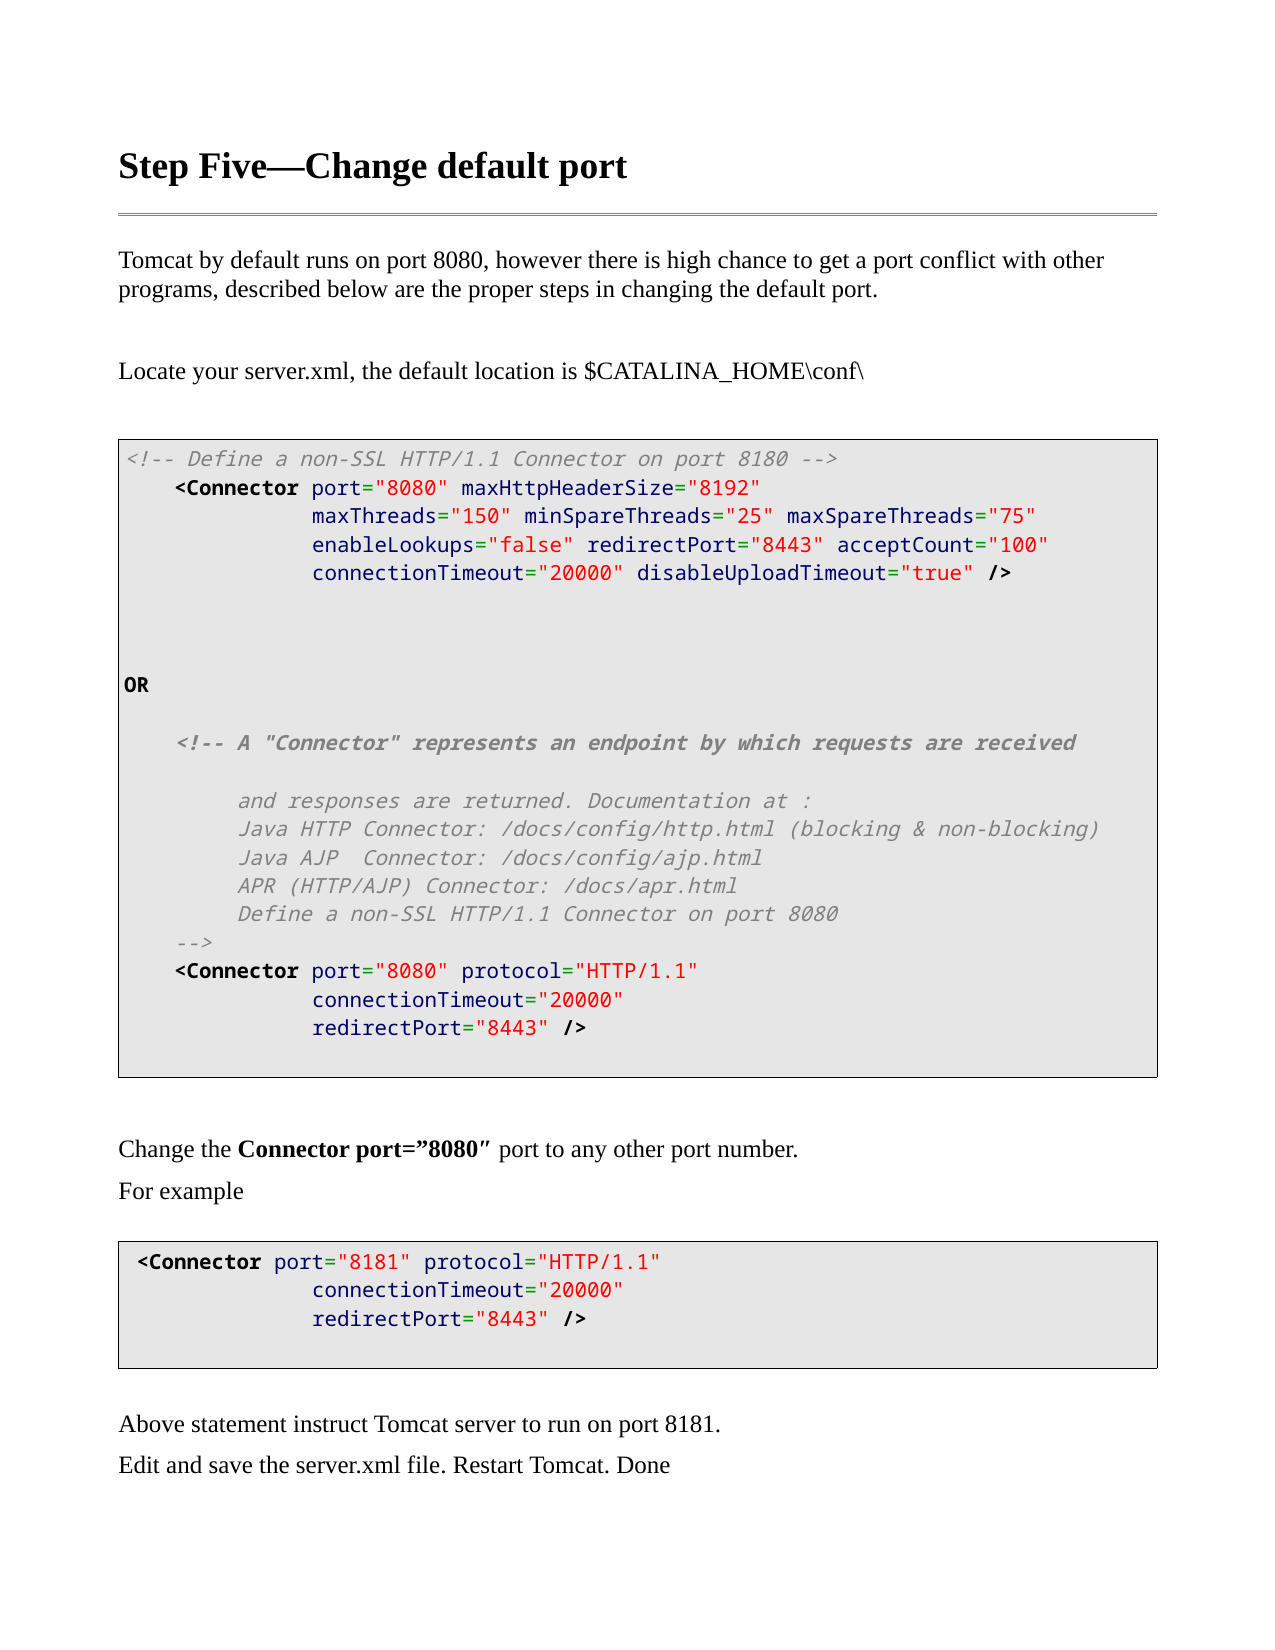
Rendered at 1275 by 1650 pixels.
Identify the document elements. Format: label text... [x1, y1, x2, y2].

text Change the Connector port=”8080″ port to any other port number. [118, 1078, 1157, 1163]
text For example [118, 1176, 1157, 1204]
table_header <!-- Define a non-SSL HTTP/1.1 Connector on port 8180 --> <Connector port="8080" maxHttpHeaderSize="8192" maxThreads="150" minSpareThreads="25" maxSpareThreads="75" enableLookups="false" redirectPort="8443" acceptCount="100" connectionTimeout="20000" disableUploadTimeout="true" /> OR <!-- A "Connector" represents an endpoint by which requests are received and responses are returned. Documentation at : Java HTTP Connector: /docs/config/http.html (blocking & non-blocking) Java AJP Connector: /docs/config/ajp.html APR (HTTP/AJP) Connector: /docs/apr.html Define a non-SSL HTTP/1.1 Connector on port 8080 --> <Connector port="8080" protocol="HTTP/1.1" connectionTimeout="20000" redirectPort="8443" /> [119, 440, 1157, 1077]
text Edit and save the server.xml file. Restart Tomcat. Done [118, 1450, 1157, 1479]
text Above statement instruct Tomcat server to run on port 8181. [118, 1409, 1157, 1438]
text Locate your server.xml, the default location is $CATALINA_HOME\conf\ [118, 356, 1157, 385]
table_header <Connector port="8181" protocol="HTTP/1.1" connectionTimeout="20000" redirectPort="8443" /> [119, 1242, 1157, 1368]
text Tomcat by default runs on port 8080, however there is high chance to get a port conflict with other programs, described below are the proper steps in changing the default port. [118, 245, 1157, 302]
subtitle Step Five—Change default port [118, 143, 1157, 186]
